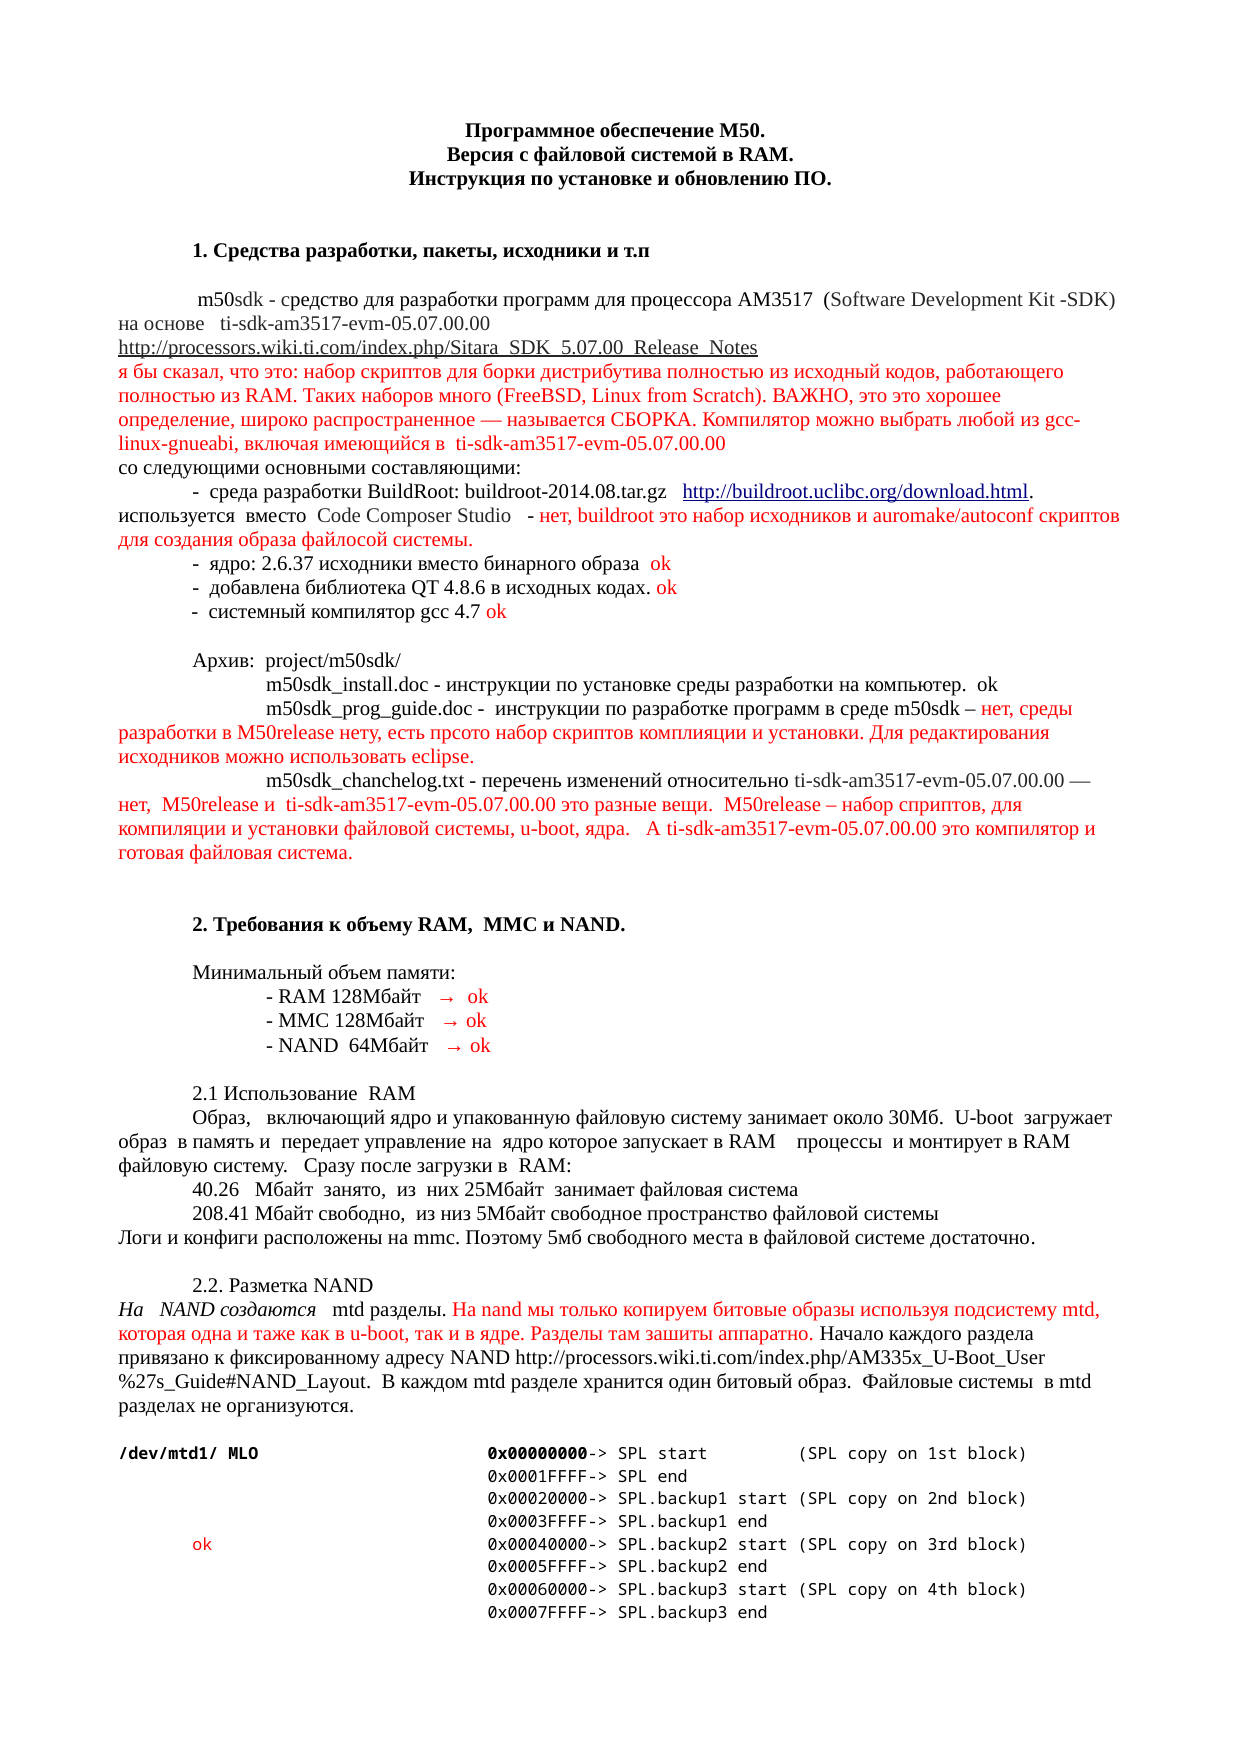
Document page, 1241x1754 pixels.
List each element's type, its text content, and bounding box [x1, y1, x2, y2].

text Программное обеспечение М50. [118, 118, 1122, 142]
text 0x0003FFFF-> SPL.backup1 end [118, 1510, 1122, 1532]
text 0x00060000-> SPL.backup3 start (SPL copy on 4th block) [118, 1578, 1122, 1601]
text Логи и конфиги расположены на mmc. Поэтому 5мб свободного места в файловой системе достаточно. [118, 1225, 1122, 1249]
text - MMC 128Mбайт → ok [118, 1008, 1122, 1032]
text Инструкция по установке и обновлению ПО. [118, 166, 1122, 190]
text - добавлена библиотека QT 4.8.6 в исходных кодах. ok [118, 575, 1122, 599]
text 2.1 Использование RAM [118, 1081, 1122, 1105]
text Минимальный объем памяти: [118, 960, 1122, 984]
text Архив: project/m50sdk/ [118, 647, 1122, 672]
text m50sdk_prog_guide.doc - инструкции по разработке программ в среде m50sdk – нет, среды разработки в M50release нету, есть прсото набор скриптов комплияции и установки. Для редактирования исходников можно использовать eclipse. [118, 696, 1122, 768]
text Образ, включающий ядро и упакованную файловую систему занимает около 30Мб. U-boot загружает образ в память и передает управление на ядро которое запускает в RAM процессы и монтирует в RAM файловую систему. Сразу после загрузки в RAM: [118, 1105, 1122, 1177]
text m50sdk_chanchelog.txt - перечень изменений относительно ti-sdk-am3517-evm-05.07.00.00 — нет, M50release и ti-sdk-am3517-evm-05.07.00.00 это разные вещи. M50release – набор сприптов, для компиляции и установки файловой системы, u-boot, ядра. А ti-sdk-am3517-evm-05.07.00.00 это компилятор и готовая файловая система. [118, 768, 1122, 864]
text я бы сказал, что это: набор скриптов для борки дистрибутива полностью из исходный кодов, работающего полностью из RAM. Таких наборов много (FreeBSD, Linux from Scratch). ВАЖНО, это это хорошее определение, широко распространенное — называется СБОРКА. Компилятор можно выбрать любой из gcc-linux-gnueabi, включая имеющийся в ti-sdk-am3517-evm-05.07.00.00 [118, 359, 1122, 455]
text - системный компилятор gcc 4.7 ok [118, 599, 1122, 623]
text - RAM 128Mбайт → ok [118, 984, 1122, 1008]
text /dev/mtd1/ MLO 0x00000000-> SPL start (SPL copy on 1st block) [118, 1442, 1122, 1464]
text На NAND создаются mtd разделы. На nand мы только копируем битовые образы используя подсистему mtd, которая одна и таже как в u-boot, так и в ядре. Разделы там зашиты аппаратно. Начало каждого раздела привязано к фиксированному адресу NAND http://processors.wiki.ti.com/index.php/AM335x_U-Boot_User%27s_Guide#NAND_Layout. В каждом mtd разделе хранится один битовый образ. Файловые системы в mtd разделах не организуются. [118, 1297, 1122, 1417]
text 0x00020000-> SPL.backup1 start (SPL copy on 2nd block) [118, 1487, 1122, 1510]
text m50sdk - средство для разработки программ для процессора AM3517 (Software Development Kit -SDK) на основе ti-sdk-am3517-evm-05.07.00.00 http://processors.wiki.ti.com/index.php/Sitara_SDK_5.07.00_Release_Notes [118, 287, 1122, 359]
text - среда разработки BuildRoot: buildroot-2014.08.tar.gz http://buildroot.uclibc.org/download.html. используется вместо Code Composer Studio - нет, buildroot это набор исходников и auromake/autoconf скриптов для создания образа файлосой системы. [118, 479, 1122, 551]
text m50sdk_install.doc - инструкции по установке среды разработки на компьютер. ok [118, 672, 1122, 696]
text со следующими основными составляющими: [118, 455, 1122, 479]
text 2.2. Разметка NAND [118, 1273, 1122, 1297]
text - ядро: 2.6.37 исходники вместо бинарного образа ok [118, 551, 1122, 575]
text 1. Средства разработки, пакеты, исходники и т.п [118, 238, 1122, 262]
text 2. Требования к объему RAM, ММС и NAND. [118, 912, 1122, 936]
text - NAND 64Mбайт → ok [118, 1032, 1122, 1057]
text 40.26 Мбайт занято, из них 25Мбайт занимает файловая система [118, 1177, 1122, 1201]
text Версия с файловой системой в RAM. [118, 142, 1122, 166]
text ok 0x00040000-> SPL.backup2 start (SPL copy on 3rd block) [118, 1532, 1122, 1555]
text 0x0001FFFF-> SPL end [118, 1464, 1122, 1487]
text 0x0007FFFF-> SPL.backup3 end [118, 1601, 1122, 1623]
text 208.41 Мбайт свободно, из низ 5Мбайт свободное пространство файловой системы [118, 1201, 1122, 1225]
text 0x0005FFFF-> SPL.backup2 end [118, 1555, 1122, 1578]
